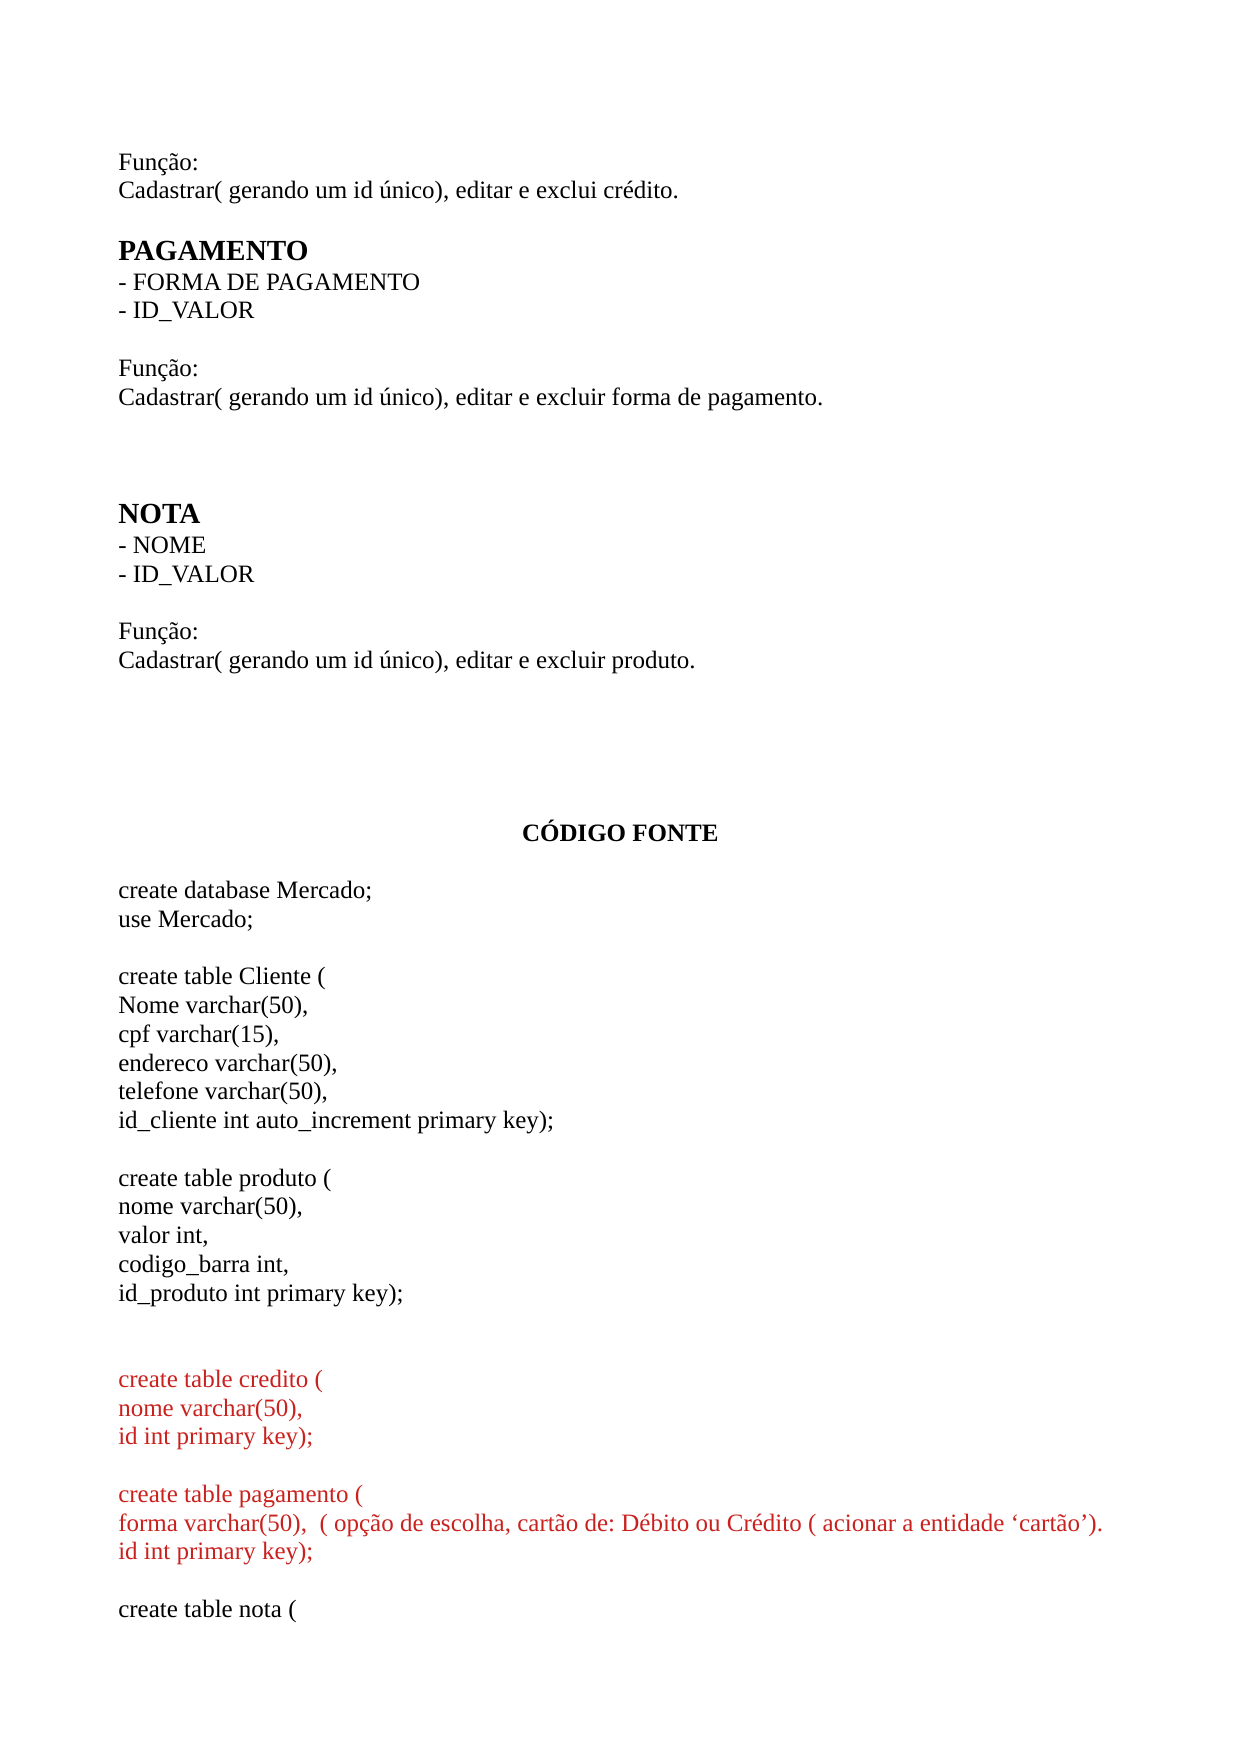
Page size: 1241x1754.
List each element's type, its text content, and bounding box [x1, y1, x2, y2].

text - FORMA DE PAGAMENTO [118, 267, 1122, 295]
text create database Mercado; use Mercado; create table Cliente ( Nome varchar(50), cpf varchar(15), endereco varchar(50), telefone varchar(50), id_cliente int auto_increment primary key); create table produto ( nome varchar(50), valor int, [118, 875, 1122, 1249]
text Cadastrar( gerando um id único), editar e exclui crédito. [118, 176, 1122, 204]
text create table credito ( [118, 1364, 1122, 1393]
text create table pagamento ( [118, 1479, 1122, 1508]
text NOTA [118, 497, 1122, 530]
text codigo_barra int, id_produto int primary key); [118, 1249, 1122, 1364]
text nome varchar(50), [118, 1393, 1122, 1421]
text id int primary key); [118, 1421, 1122, 1450]
text forma varchar(50), ( opção de escolha, cartão de: Débito ou Crédito ( acionar a entidade ‘cartão’). [118, 1508, 1122, 1536]
text CÓDIGO FONTE [118, 818, 1122, 846]
text - ID_VALOR [118, 295, 1122, 324]
text id int primary key); create table nota ( [118, 1536, 1122, 1623]
text - NOME [118, 530, 1122, 559]
text Função: [118, 616, 1122, 645]
text - ID_VALOR [118, 559, 1122, 588]
text Cadastrar( gerando um id único), editar e excluir produto. [118, 645, 1122, 674]
text Função: [118, 147, 1122, 176]
text Função: [118, 353, 1122, 382]
text PAGAMENTO [118, 233, 1122, 267]
text Cadastrar( gerando um id único), editar e excluir forma de pagamento. [118, 382, 1122, 410]
